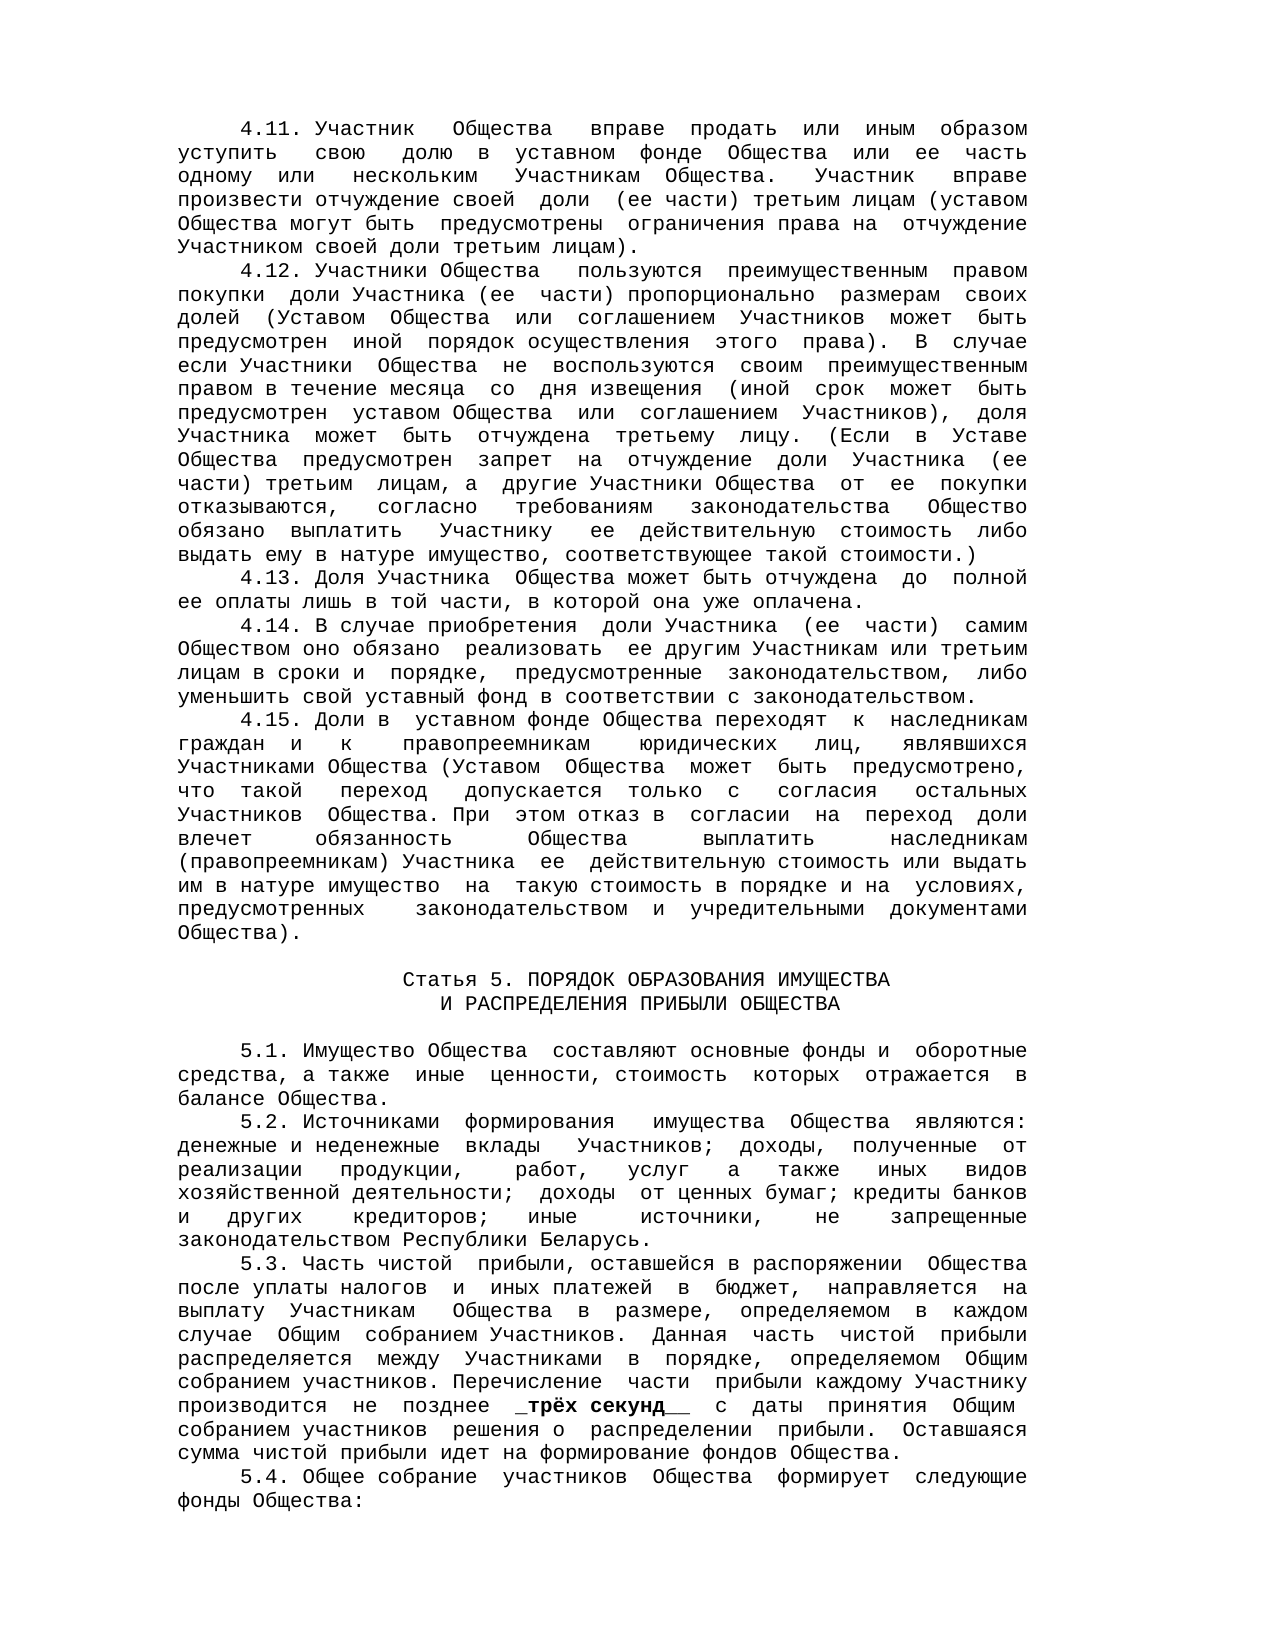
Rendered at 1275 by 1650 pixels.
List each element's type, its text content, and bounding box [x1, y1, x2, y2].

text 5.2. Источниками формирования имущества Общества являются: [177, 1111, 1186, 1135]
text Общества могут быть предусмотрены ограничения права на отчуждение [177, 213, 1186, 236]
text долей (Уставом Общества или соглашением Участников может быть [177, 307, 1186, 331]
text выдать ему в натуре имущество, соответствующее такой стоимости.) [177, 544, 1186, 567]
text средства, а также иные ценности, стоимость которых отражается в [177, 1064, 1186, 1088]
text влечет обязанность Общества выплатить наследникам [177, 827, 1186, 851]
text Обществом оно обязано реализовать ее другим Участникам или третьим [177, 638, 1186, 662]
text собранием участников решения о распределении прибыли. Оставшаяся [177, 1419, 1186, 1442]
text одному или нескольким Участникам Общества. Участник вправе [177, 165, 1186, 189]
text что такой переход допускается только с согласия остальных [177, 780, 1186, 804]
text 5.1. Имущество Общества составляют основные фонды и оборотные [177, 1040, 1186, 1064]
text Статья 5. ПОРЯДОК ОБРАЗОВАНИЯ ИМУЩЕСТВА [177, 969, 1186, 993]
text Участника может быть отчуждена третьему лицу. (Если в Уставе [177, 426, 1186, 449]
text произвести отчуждение своей доли (ее части) третьим лицам (уставом [177, 189, 1186, 213]
text 4.14. В случае приобретения доли Участника (ее части) самим [177, 615, 1186, 638]
text уменьшить свой уставный фонд в соответствии с законодательством. [177, 686, 1186, 709]
text предусмотрен иной порядок осуществления этого права). В случае [177, 331, 1186, 354]
text отказываются, согласно требованиям законодательства Общество [177, 496, 1186, 520]
text законодательством Республики Беларусь. [177, 1229, 1186, 1253]
text балансе Общества. [177, 1088, 1186, 1111]
text предусмотрен уставом Общества или соглашением Участников), доля [177, 402, 1186, 426]
text 5.4. Общее собрание участников Общества формирует следующие [177, 1466, 1186, 1489]
text если Участники Общества не воспользуются своим преимущественным [177, 354, 1186, 378]
text 4.15. Доли в уставном фонде Общества переходят к наследникам [177, 709, 1186, 733]
text Участниками Общества (Уставом Общества может быть предусмотрено, [177, 757, 1186, 780]
text (правопреемникам) Участника ее действительную стоимость или выдать [177, 851, 1186, 875]
text сумма чистой прибыли идет на формирование фондов Общества. [177, 1442, 1186, 1466]
text лицам в сроки и порядке, предусмотренные законодательством, либо [177, 662, 1186, 686]
text Участником своей доли третьим лицам). [177, 236, 1186, 260]
text 5.3. Часть чистой прибыли, оставшейся в распоряжении Общества [177, 1253, 1186, 1277]
text Общества). [177, 922, 1186, 946]
text уступить свою долю в уставном фонде Общества или ее часть [177, 142, 1186, 165]
text распределяется между Участниками в порядке, определяемом Общим [177, 1348, 1186, 1371]
text им в натуре имущество на такую стоимость в порядке и на условиях, [177, 875, 1186, 898]
text ее оплаты лишь в той части, в которой она уже оплачена. [177, 591, 1186, 615]
text Участников Общества. При этом отказ в согласии на переход доли [177, 804, 1186, 827]
text денежные и неденежные вклады Участников; доходы, полученные от [177, 1135, 1186, 1158]
text 4.11. Участник Общества вправе продать или иным образом [177, 118, 1186, 142]
text обязано выплатить Участнику ее действительную стоимость либо [177, 520, 1186, 544]
text и других кредиторов; иные источники, не запрещенные [177, 1206, 1186, 1229]
text И РАСПРЕДЕЛЕНИЯ ПРИБЫЛИ ОБЩЕСТВА [177, 993, 1186, 1017]
text части) третьим лицам, а другие Участники Общества от ее покупки [177, 473, 1186, 496]
text Общества предусмотрен запрет на отчуждение доли Участника (ее [177, 449, 1186, 473]
text случае Общим собранием Участников. Данная часть чистой прибыли [177, 1324, 1186, 1348]
text реализации продукции, работ, услуг а также иных видов [177, 1158, 1186, 1182]
text производится не позднее _трёх секунд__ с даты принятия Общим [177, 1395, 1186, 1419]
text фонды Общества: [177, 1489, 1186, 1513]
text после уплаты налогов и иных платежей в бюджет, направляется на [177, 1277, 1186, 1300]
text собранием участников. Перечисление части прибыли каждому Участнику [177, 1371, 1186, 1395]
text 4.12. Участники Общества пользуются преимущественным правом [177, 260, 1186, 284]
text хозяйственной деятельности; доходы от ценных бумаг; кредиты банков [177, 1182, 1186, 1206]
text покупки доли Участника (ее части) пропорционально размерам своих [177, 284, 1186, 307]
text правом в течение месяца со дня извещения (иной срок может быть [177, 378, 1186, 402]
text выплату Участникам Общества в размере, определяемом в каждом [177, 1300, 1186, 1324]
text 4.13. Доля Участника Общества может быть отчуждена до полной [177, 567, 1186, 591]
text граждан и к правопреемникам юридических лиц, являвшихся [177, 733, 1186, 757]
text предусмотренных законодательством и учредительными документами [177, 898, 1186, 922]
